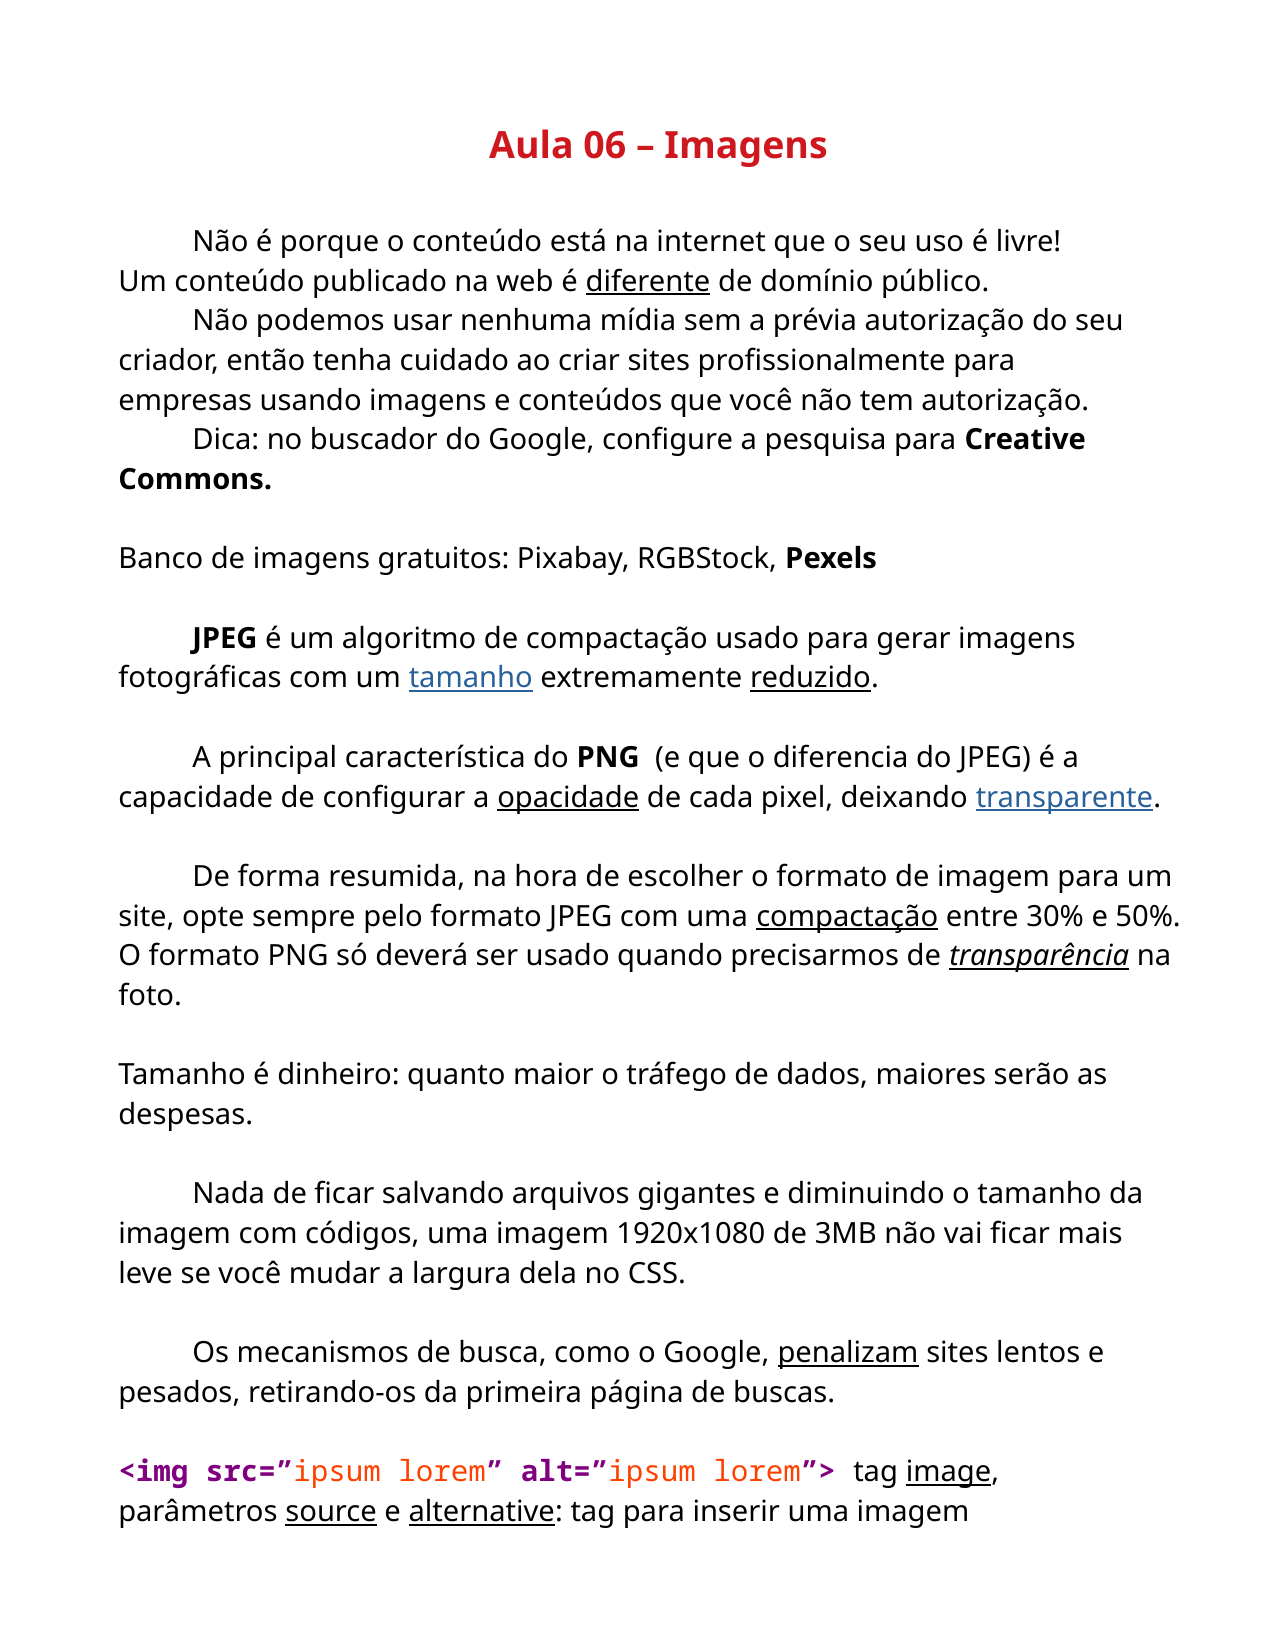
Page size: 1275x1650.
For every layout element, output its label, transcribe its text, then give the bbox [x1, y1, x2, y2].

text Um conteúdo publicado na web é diferente de domínio público. [118, 260, 1198, 299]
text Nada de ficar salvando arquivos gigantes e diminuindo o tamanho da imagem com códigos, uma imagem 1920x1080 de 3MB não vai ficar mais leve se você mudar a largura dela no CSS. [118, 1173, 1157, 1292]
text Os mecanismos de busca, como o Google, penalizam sites lentos e pesados, retirando-os da primeira página de buscas. [118, 1331, 1157, 1411]
text A principal característica do PNG (e que o diferencia do JPEG) é a capacidade de configurar a opacidade de cada pixel, deixando transparente. [118, 736, 1198, 816]
text Não podemos usar nenhuma mídia sem a prévia autorização do seu criador, então tenha cuidado ao criar sites profissionalmente para empresas usando imagens e conteúdos que você não tem autorização. [118, 299, 1157, 419]
text De forma resumida, na hora de escolher o formato de imagem para um site, opte sempre pelo formato JPEG com uma compactação entre 30% e 50%. O formato PNG só deverá ser usado quando precisarmos de transparência na foto. [118, 855, 1198, 1014]
text Tamanho é dinheiro: quanto maior o tráfego de dados, maiores serão as despesas. [118, 1054, 1198, 1133]
text Aula 06 – Imagens [118, 118, 1198, 169]
text Não é porque o conteúdo está na internet que o seu uso é livre! [118, 220, 1198, 260]
text Dica: no buscador do Google, configure a pesquisa para Creative Commons. [118, 419, 1198, 498]
text <img src=”ipsum lorem” alt=”ipsum lorem”> tag image, parâmetros source e alternative: tag para inserir uma imagem [118, 1451, 1157, 1530]
text Banco de imagens gratuitos: Pixabay, RGBStock, Pexels [118, 538, 1198, 577]
text JPEG é um algoritmo de compactação usado para gerar imagens fotográficas com um tamanho extremamente reduzido. [118, 617, 1157, 696]
